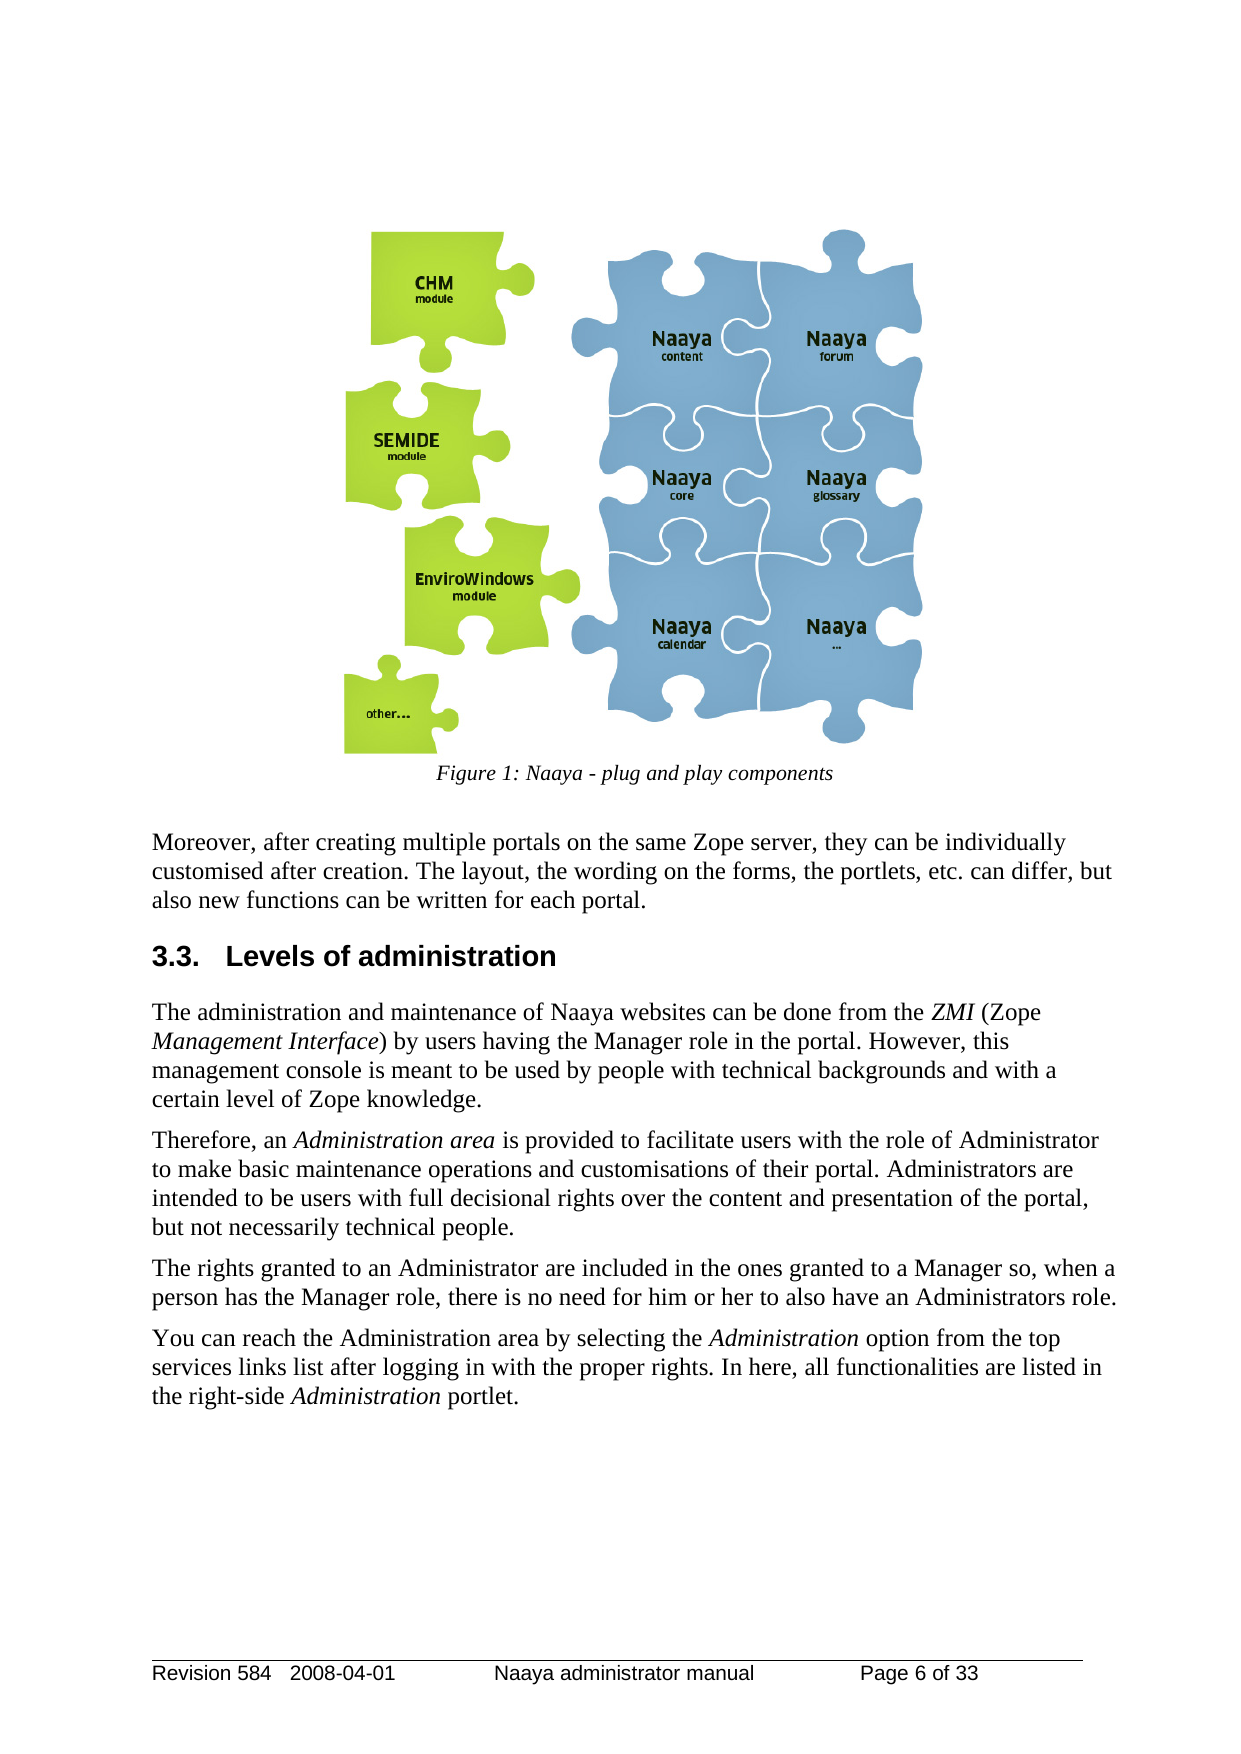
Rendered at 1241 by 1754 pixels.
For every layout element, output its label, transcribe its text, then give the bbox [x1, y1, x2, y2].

text Therefore, an Administration area is provided to facilitate users with the role of Administrator to make basic maintenance operations and customisations of their portal. Administrators are intended to be users with full decisional rights over the content and presentation of the portal, but not necessarily technical people. [152, 1125, 1120, 1241]
picture [337, 222, 936, 761]
text Figure 1: Naaya - plug and play components [337, 761, 935, 786]
text The rights granted to an Administrator are included in the ones granted to a Manager so, when a person has the Manager role, there is no need for him or her to also have an Administrators role. [152, 1253, 1120, 1311]
text You can reach the Administration area by selecting the Administration option from the top services links list after logging in with the proper rights. In here, all functionalities are listed in the right-side Administration portlet. [152, 1323, 1120, 1410]
text Moreover, after creating multiple portals on the same Zope server, they can be individually customised after creation. The layout, the wording on the forms, the portlets, etc. can differ, but also new functions can be written for each portal. [152, 827, 1120, 914]
text The administration and maintenance of Naaya websites can be done from the ZMI (Zope Management Interface) by users having the Manager role in the portal. However, this management console is meant to be used by people with technical backgrounds and with a certain level of Zope knowledge. [152, 997, 1120, 1113]
subtitle Levels of administration [152, 938, 1120, 972]
